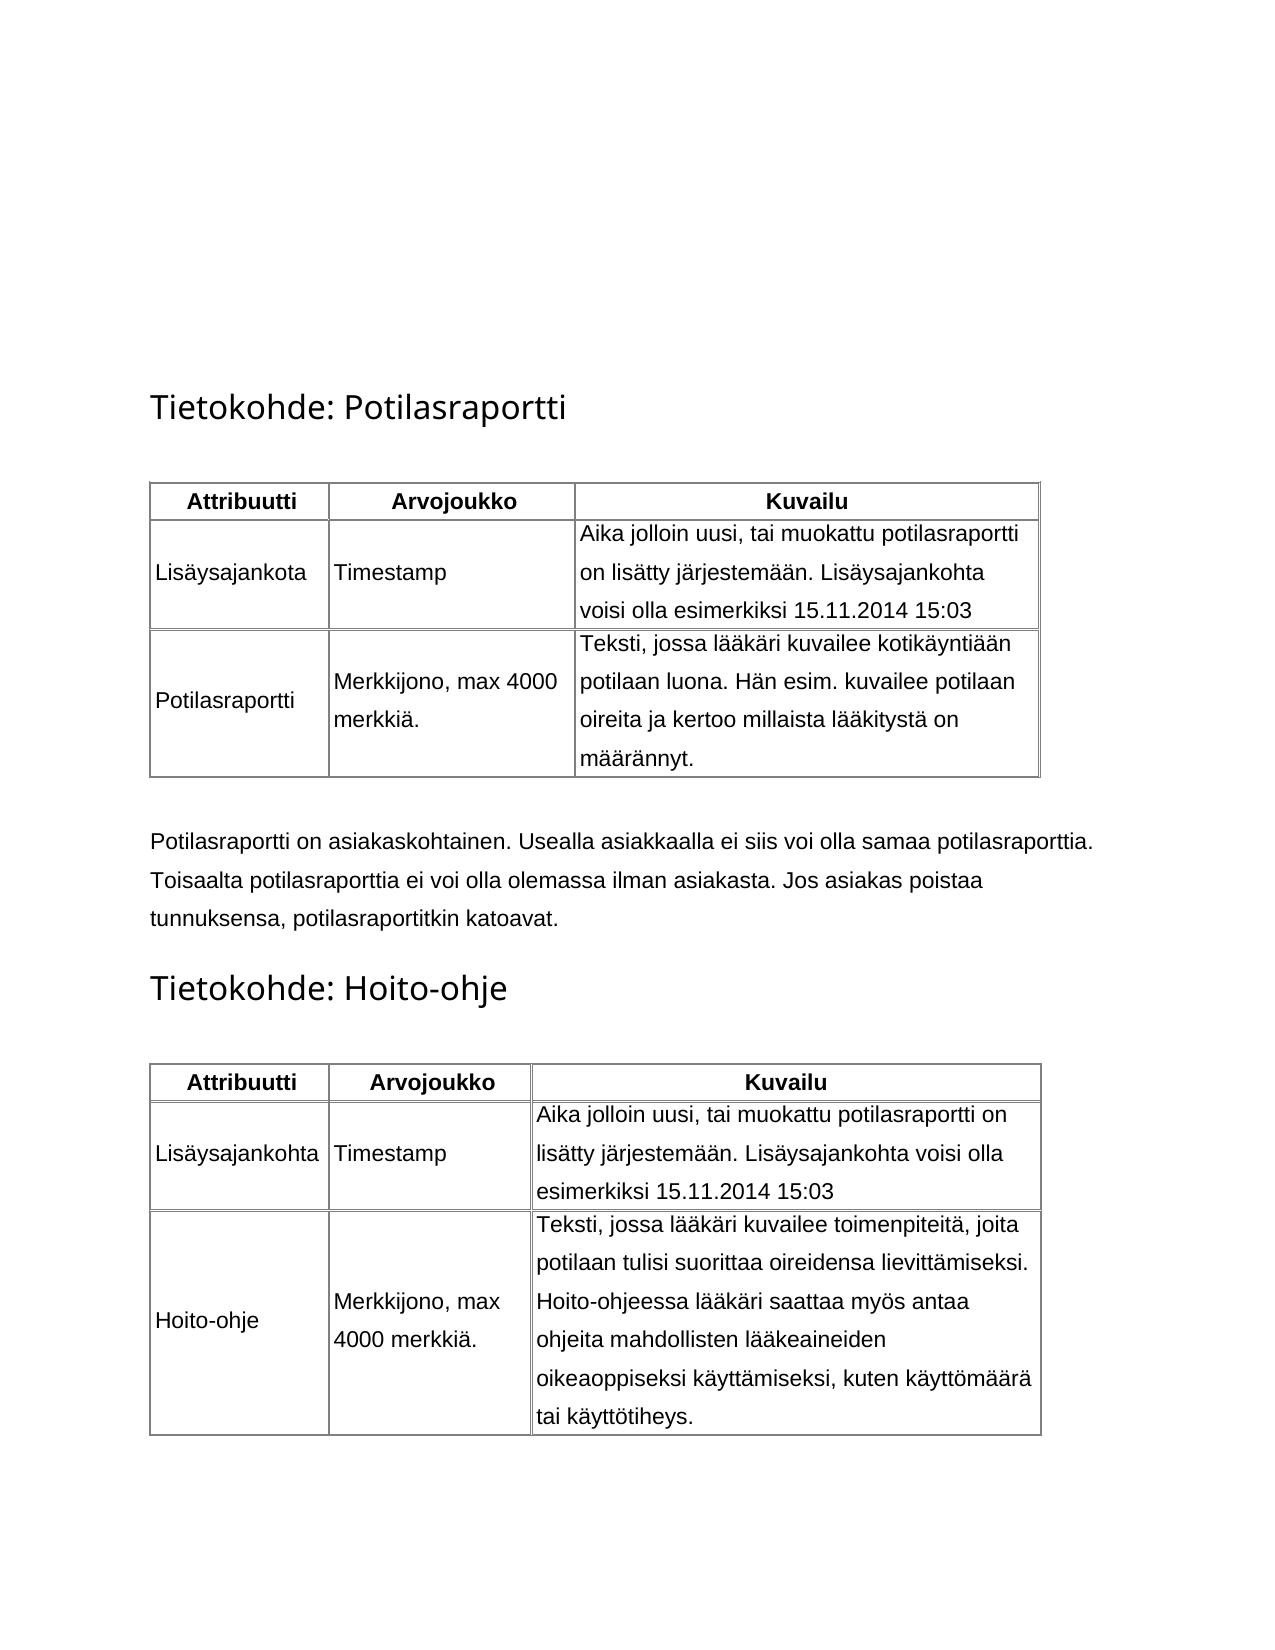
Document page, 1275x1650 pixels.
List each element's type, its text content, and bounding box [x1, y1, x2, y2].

subtitle Tietokohde: Hoito-ohje [150, 965, 1125, 1011]
table_cell Lisäysajankohta [151, 1103, 328, 1209]
table_cell Potilasraportti [151, 631, 328, 776]
table_cell Aika jolloin uusi, tai muokattu potilasraportti on lisätty järjestemään. Lisäysajankohta voisi olla esimerkiksi 15.11.2014 15:03 [576, 521, 1038, 628]
table_header Arvojoukko [330, 484, 574, 519]
table_cell Timestamp [330, 1103, 530, 1209]
table_header Kuvailu [576, 484, 1038, 519]
table_header Arvojoukko [330, 1065, 530, 1100]
table_cell Merkkijono, max 4000 merkkiä. [330, 631, 574, 776]
table_cell Teksti, jossa lääkäri kuvailee kotikäyntiään potilaan luona. Hän esim. kuvailee potilaan oireita ja kertoo millaista lääkitystä on määrännyt. [576, 631, 1038, 776]
subtitle Tietokohde: Potilasraportti [150, 248, 1125, 429]
table_header Kuvailu [533, 1065, 1040, 1100]
table_header Attribuutti [151, 1065, 328, 1100]
table_header Attribuutti [151, 484, 328, 519]
table_cell Hoito-ohje [151, 1212, 328, 1434]
table_cell Teksti, jossa lääkäri kuvailee toimenpiteitä, joita potilaan tulisi suorittaa oireidensa lievittämiseksi. Hoito-ohjeessa lääkäri saattaa myös antaa ohjeita mahdollisten lääkeaineiden oikeaoppiseksi käyttämiseksi, kuten käyttömäärä tai käyttötiheys. [533, 1212, 1040, 1434]
text Potilasraportti on asiakaskohtainen. Usealla asiakkaalla ei siis voi olla samaa potilasraporttia. Toisaalta potilasraporttia ei voi olla olemassa ilman asiakasta. Jos asiakas poistaa tunnuksensa, potilasraportitkin katoavat. [150, 829, 1125, 931]
table_cell Timestamp [330, 521, 574, 628]
table_cell Lisäysajankota [151, 521, 328, 628]
table_cell Aika jolloin uusi, tai muokattu potilasraportti on lisätty järjestemään. Lisäysajankohta voisi olla esimerkiksi 15.11.2014 15:03 [533, 1103, 1040, 1209]
table_cell Merkkijono, max 4000 merkkiä. [330, 1212, 530, 1434]
